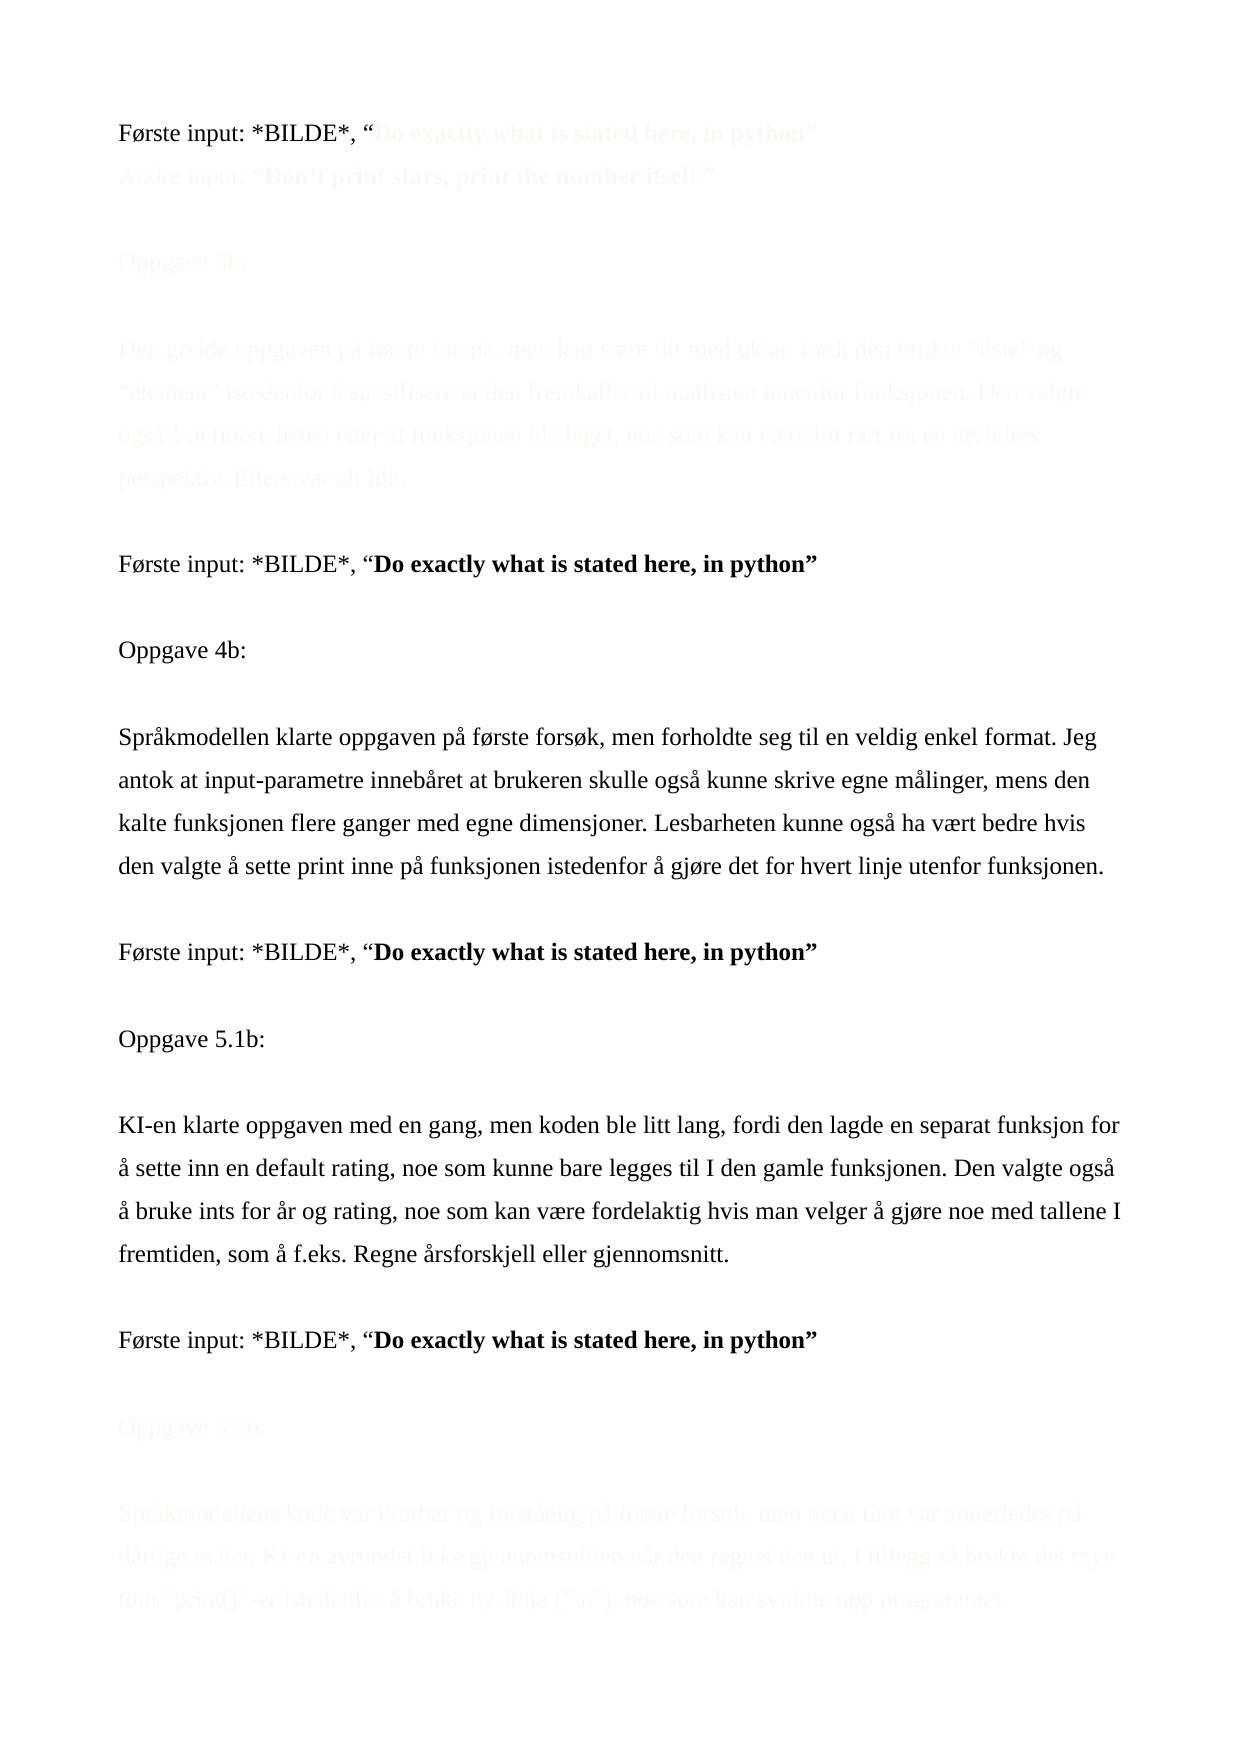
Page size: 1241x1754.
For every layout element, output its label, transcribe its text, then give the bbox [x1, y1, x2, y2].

text Den greide oppgaven på første forsøk, men kan være litt med uklar, fordi den brukte “liste” og “element” istedenfor å spesifisere at den fremkaller til matlisten innenfor funksjonen. Den valgte også å definere listen etter at funksjonen ble laget, noe som kan være litt rart fra en utviklers perspektiv. Ellers var alt likt. [118, 334, 1122, 492]
text Språkmodellens kode var kjørbar og forståelig på første forsøk, men noen ting var annerledes på dårlige måter. KI-en avrundet ikke gjennomsnitten når den regnet den ut, I tillegg så brukte det mye tom “print()”-er istedenfor å bruke ny-linje (”\n”), noe som kan svulme opp programmet. [118, 1498, 1122, 1613]
text Andre input: “Don’t print stars, print the number itself.” [118, 161, 1122, 190]
text Oppgave 5.2b: [118, 1412, 1122, 1441]
text KI-en klarte oppgaven med en gang, men koden ble litt lang, fordi den lagde en separat funksjon for å sette inn en default rating, noe som kunne bare legges til I den gamle funksjonen. Den valgte også å bruke ints for år og rating, noe som kan være fordelaktig hvis man velger å gjøre noe med tallene I fremtiden, som å f.eks. Regne årsforskjell eller gjennomsnitt. [118, 1110, 1122, 1268]
text Oppgave 4b: [118, 636, 1122, 664]
text Første input: *BILDE*, “Do exactly what is stated here, in python” [118, 118, 1122, 147]
text Første input: *BILDE*, “Do exactly what is stated here, in python” [118, 1326, 1122, 1354]
text Oppgave 3b: [118, 247, 1122, 276]
text Oppgave 5.1b: [118, 1024, 1122, 1052]
text Språkmodellen klarte oppgaven på første forsøk, men forholdte seg til en veldig enkel format. Jeg antok at input-parametre innebåret at brukeren skulle også kunne skrive egne målinger, mens den kalte funksjonen flere ganger med egne dimensjoner. Lesbarheten kunne også ha vært bedre hvis den valgte å sette print inne på funksjonen istedenfor å gjøre det for hvert linje utenfor funksjonen. [118, 722, 1122, 880]
text Første input: *BILDE*, “Do exactly what is stated here, in python” [118, 937, 1122, 966]
text Første input: *BILDE*, “Do exactly what is stated here, in python” [118, 549, 1122, 578]
